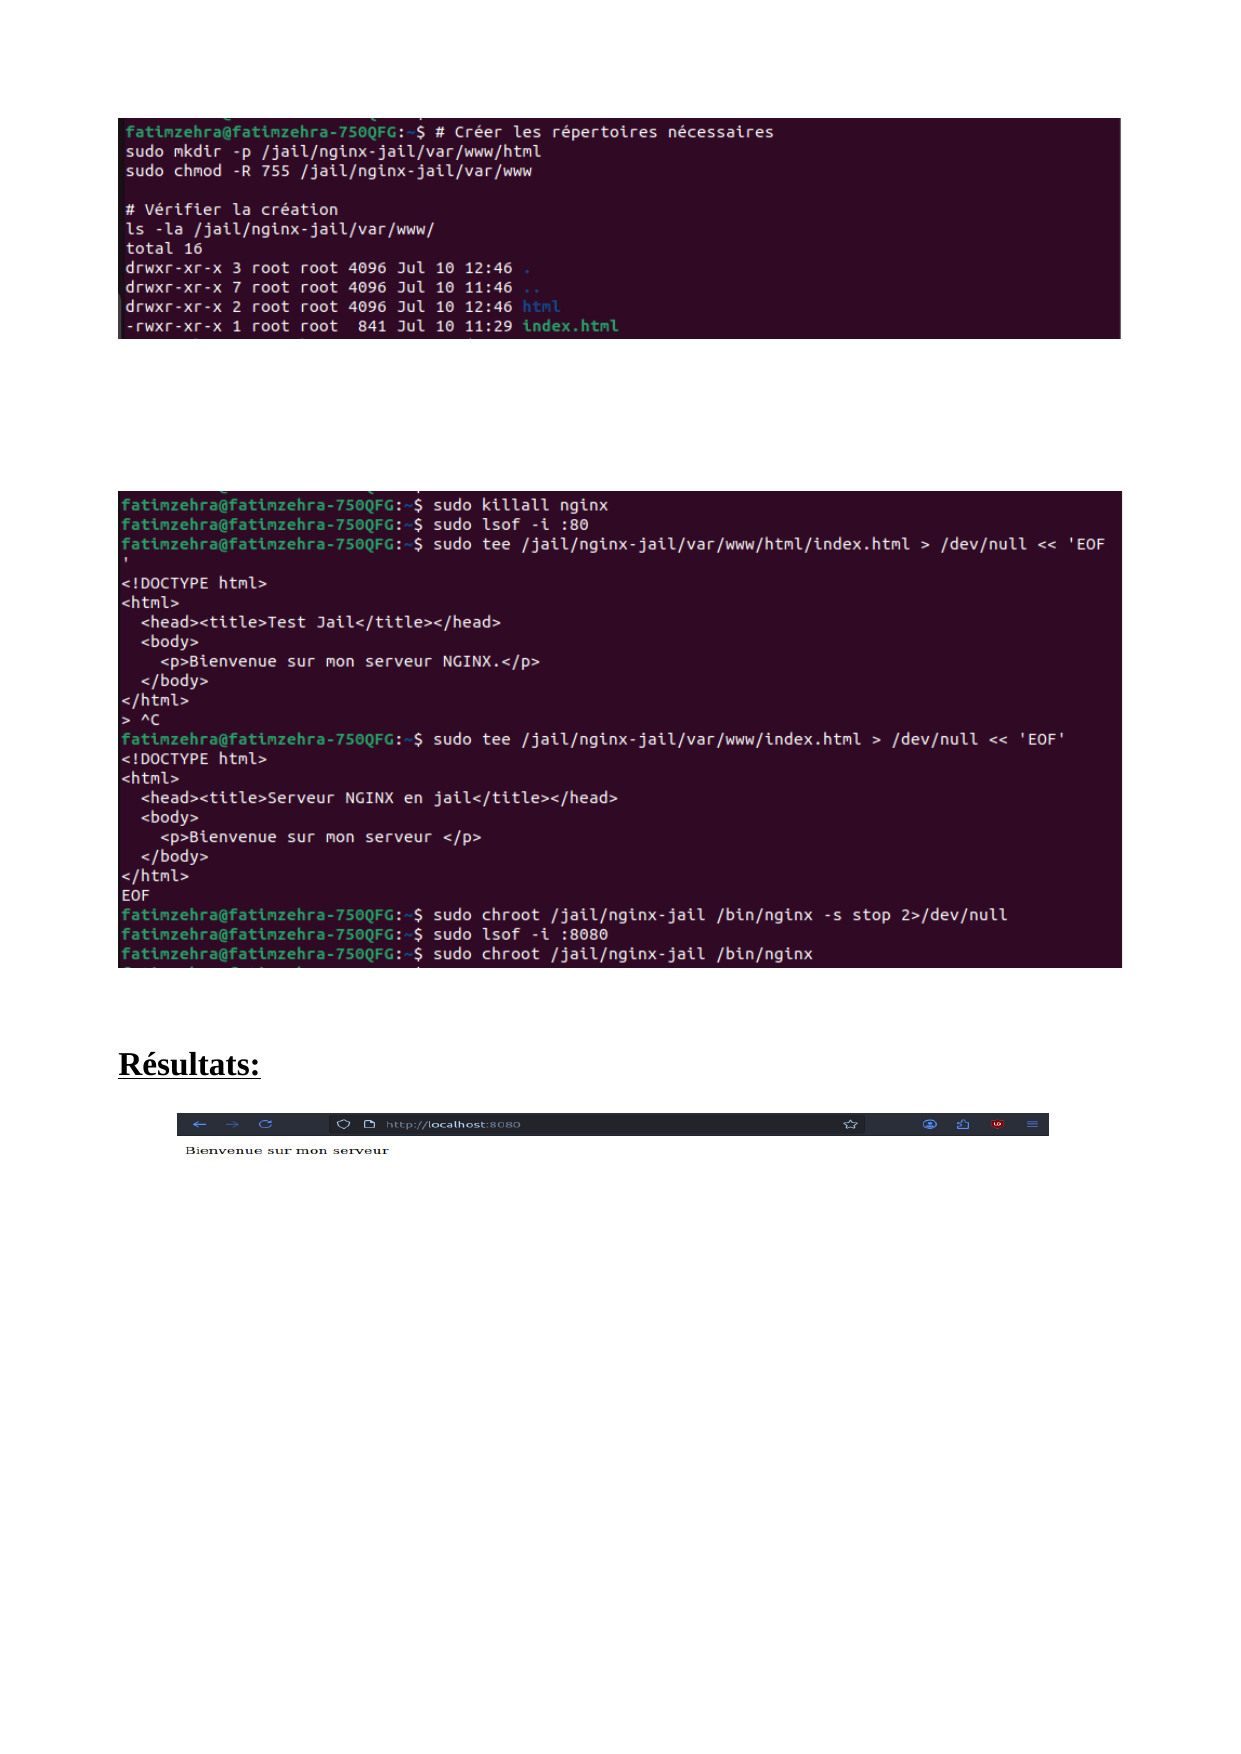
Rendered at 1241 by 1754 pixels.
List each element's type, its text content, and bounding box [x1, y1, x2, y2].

text Résultats: [118, 1044, 1122, 1083]
picture [177, 1113, 1049, 1568]
picture [118, 491, 1123, 968]
picture [118, 118, 1123, 339]
